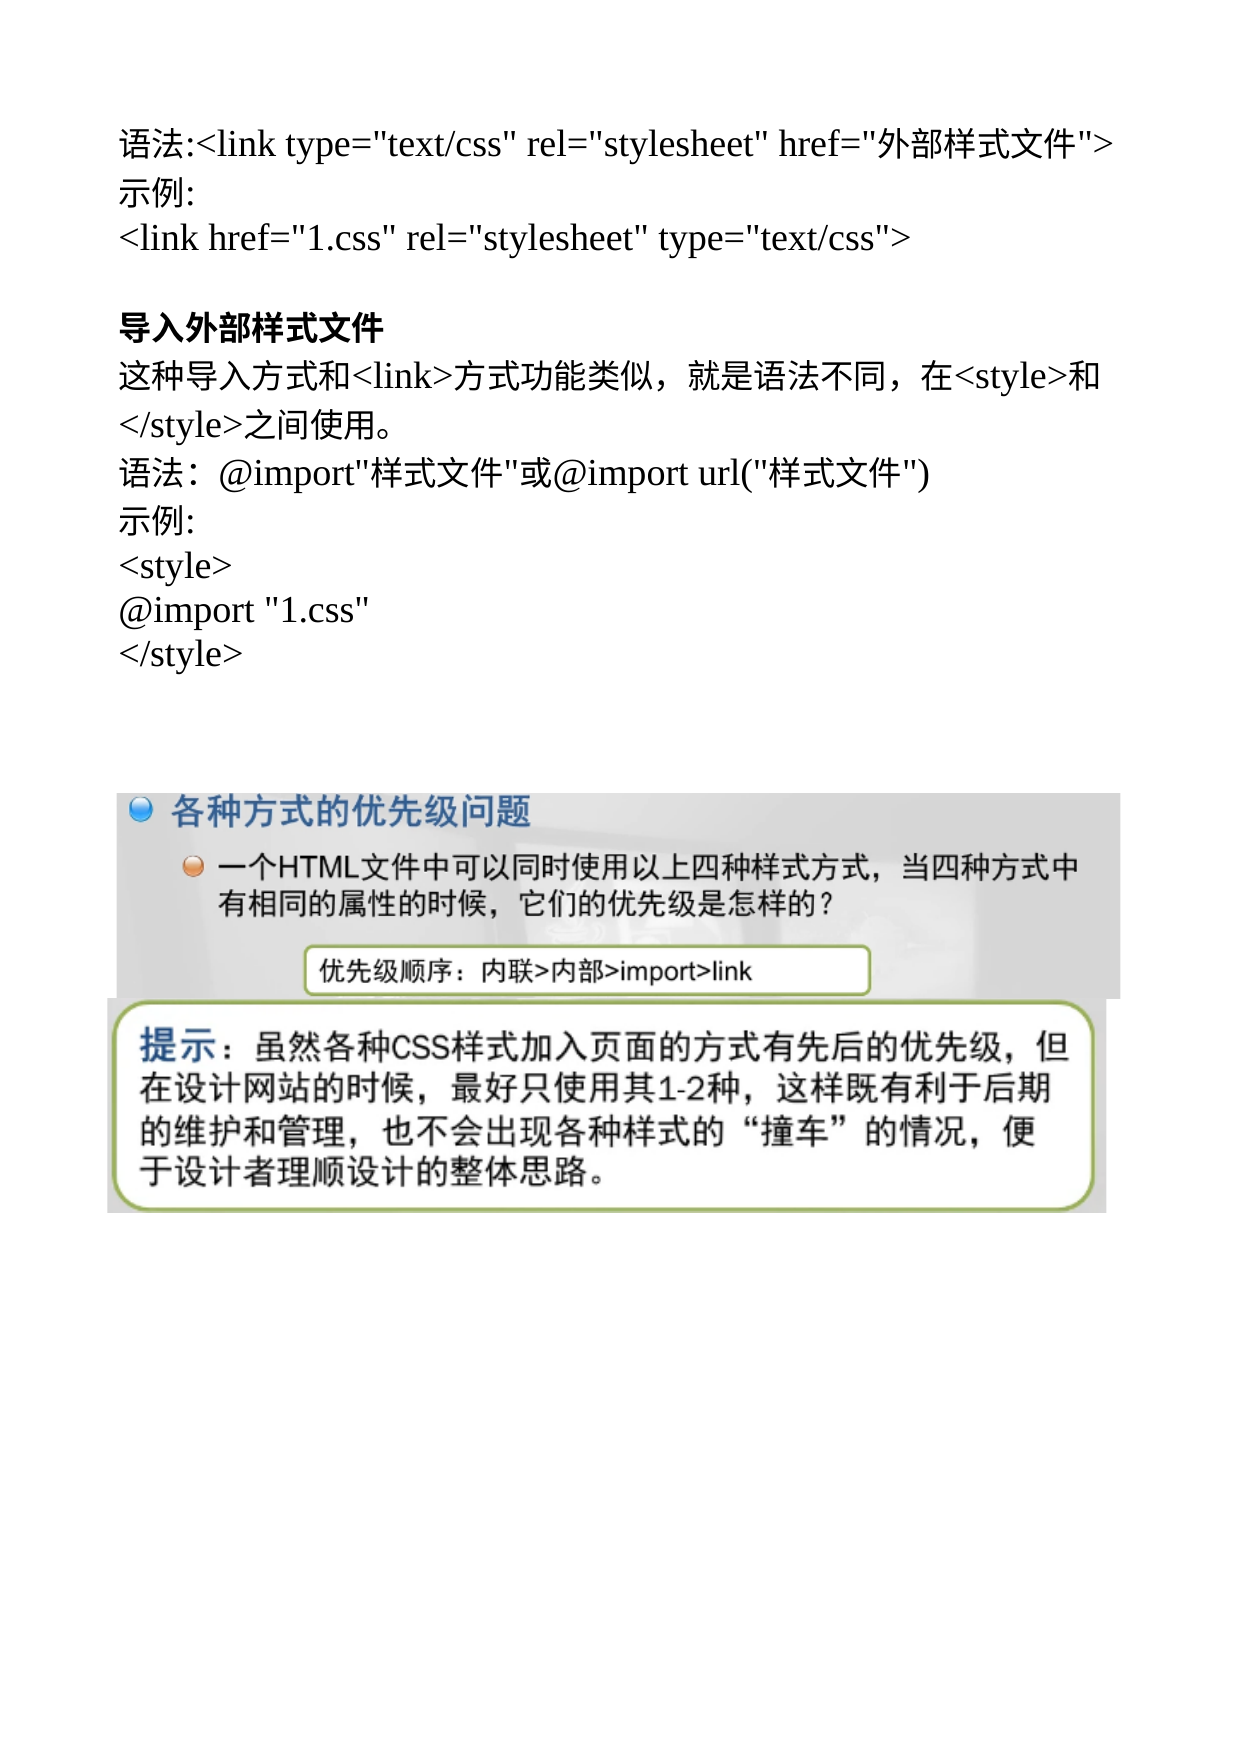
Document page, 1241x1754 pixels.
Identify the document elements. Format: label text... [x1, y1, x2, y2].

text 语法：@import"样式文件"或@import url("样式文件") [118, 447, 1122, 495]
text 这种导入方式和<link>方式功能类似，就是语法不同，在<style>和</style>之间使用。 [118, 350, 1122, 447]
text <style> [118, 543, 1122, 587]
text 示例: [118, 495, 1122, 543]
text 导入外部样式文件 [118, 302, 1122, 350]
picture [107, 793, 1121, 1213]
text @import "1.css" [118, 587, 1122, 631]
text 示例: [118, 166, 1122, 214]
text 语法:<link type="text/css" rel="stylesheet" href="外部样式文件"> [118, 118, 1122, 166]
text <link href="1.css" rel="stylesheet" type="text/css"> [118, 214, 1122, 258]
text </style> [118, 631, 1122, 674]
